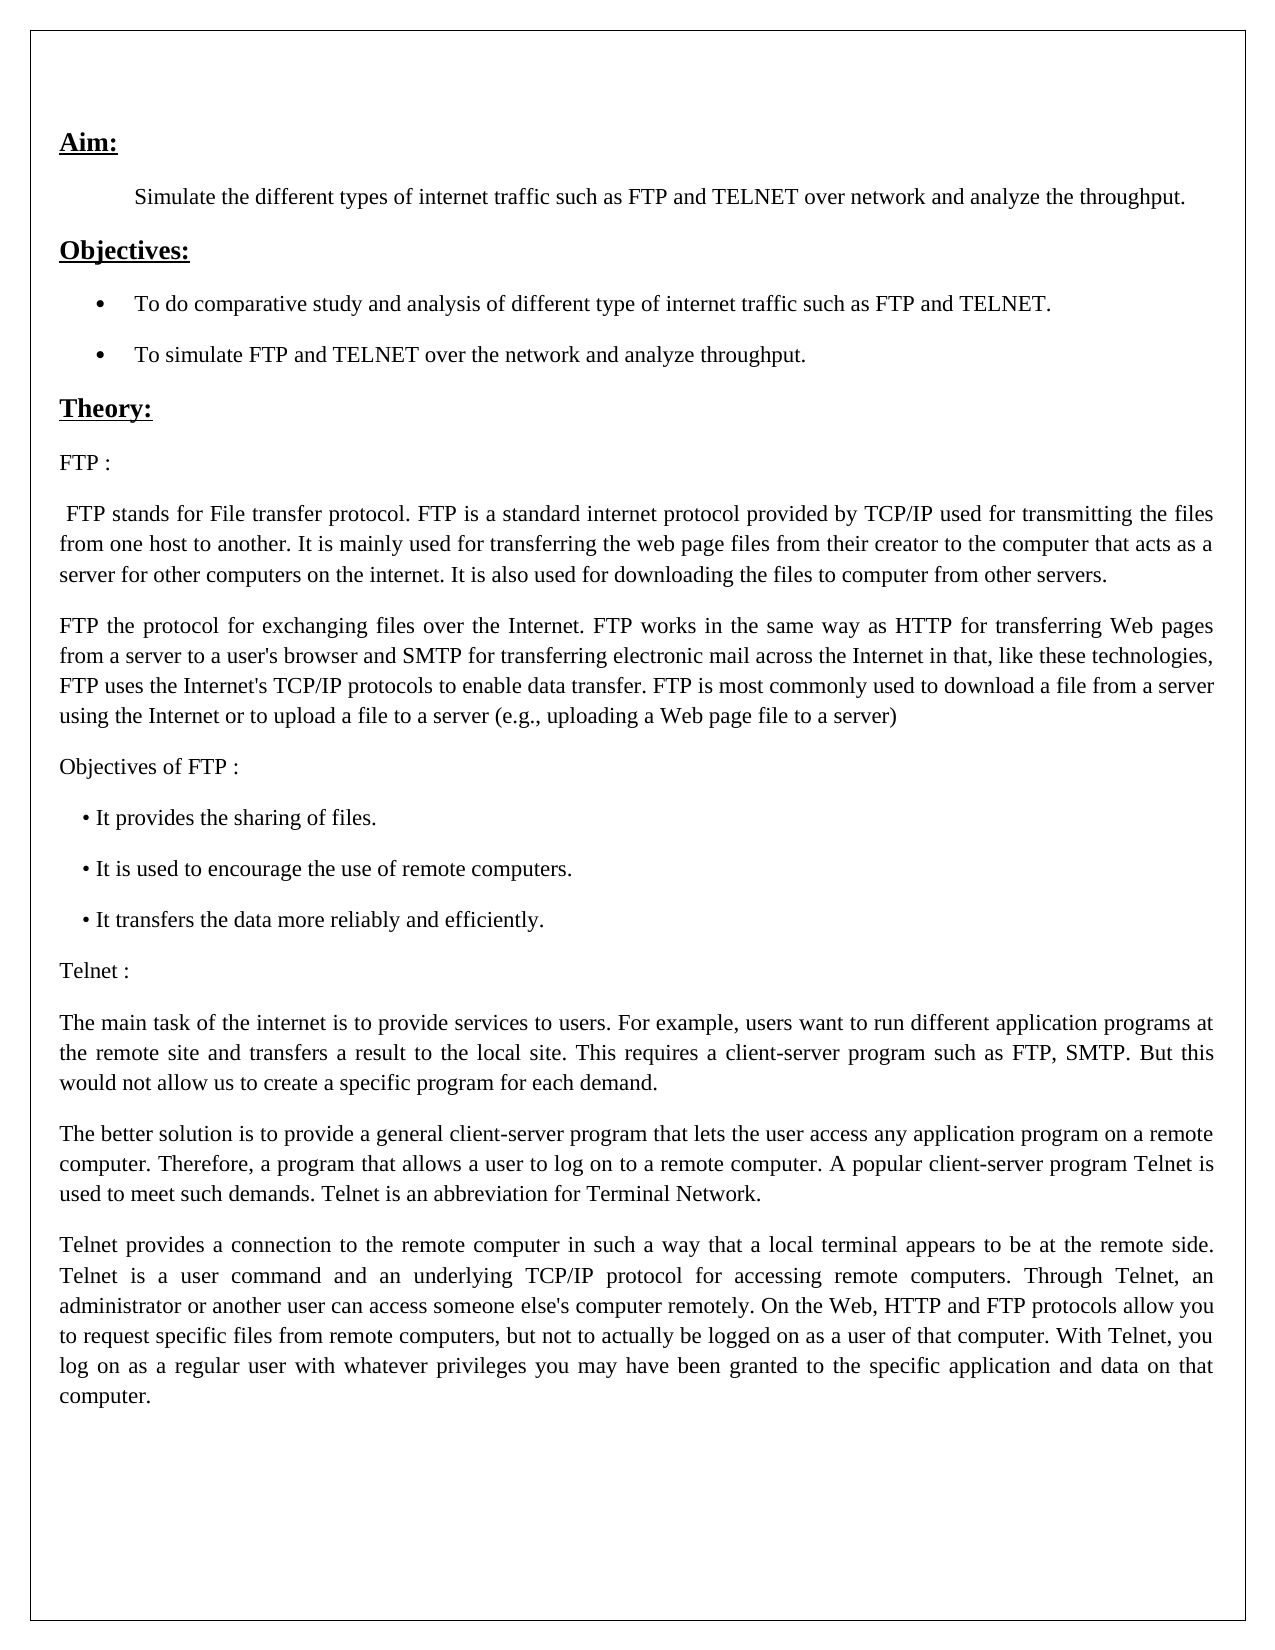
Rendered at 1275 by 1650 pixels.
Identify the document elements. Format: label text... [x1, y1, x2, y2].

text Telnet : [59, 957, 1216, 984]
text FTP the protocol for exchanging files over the Internet. FTP works in the same way as HTTP for transferring Web pages from a server to a user's browser and SMTP for transferring electronic mail across the Internet in that, like these technologies, FTP uses the Internet's TCP/IP protocols to enable data transfer. FTP is most commonly used to download a file from a server using the Internet or to upload a file to a server (e.g., uploading a Web page file to a server) [59, 612, 1216, 729]
text Objectives: [59, 234, 1216, 265]
list To do comparative study and analysis of different type of internet traffic such as FTP and TELNET. [97, 291, 1216, 317]
text • It is used to encourage the use of remote computers. [59, 855, 1216, 882]
text Simulate the different types of internet traffic such as FTP and TELNET over network and analyze the throughput. [59, 183, 1216, 209]
text • It provides the sharing of files. [59, 804, 1216, 831]
text FTP : [59, 449, 1216, 476]
text Objectives of FTP : [59, 753, 1216, 780]
text Telnet provides a connection to the remote computer in such a way that a local terminal appears to be at the remote side. Telnet is a user command and an underlying TCP/IP protocol for accessing remote computers. Through Telnet, an administrator or another user can access someone else's computer remotely. On the Web, HTTP and FTP protocols allow you to request specific files from remote computers, but not to actually be logged on as a user of that computer. With Telnet, you log on as a regular user with whatever privileges you may have been granted to the specific application and data on that computer. [59, 1231, 1216, 1409]
text FTP stands for File transfer protocol. FTP is a standard internet protocol provided by TCP/IP used for transmitting the files from one host to another. It is mainly used for transferring the web page files from their creator to the computer that acts as a server for other computers on the internet. It is also used for downloading the files to computer from other servers. [59, 500, 1216, 587]
text The main task of the internet is to provide services to users. For example, users want to run different application programs at the remote site and transfers a result to the local site. This requires a client-server program such as FTP, SMTP. But this would not allow us to create a specific program for each demand. [59, 1008, 1216, 1095]
list To simulate FTP and TELNET over the network and analyze throughput. [97, 342, 1216, 368]
text • It transfers the data more reliably and efficiently. [59, 906, 1216, 933]
text Theory: [59, 393, 1216, 424]
text The better solution is to provide a general client-server program that lets the user access any application program on a remote computer. Therefore, a program that allows a user to log on to a remote computer. A popular client-server program Telnet is used to meet such demands. Telnet is an abbreviation for Terminal Network. [59, 1120, 1216, 1207]
text Aim: [59, 126, 1216, 157]
